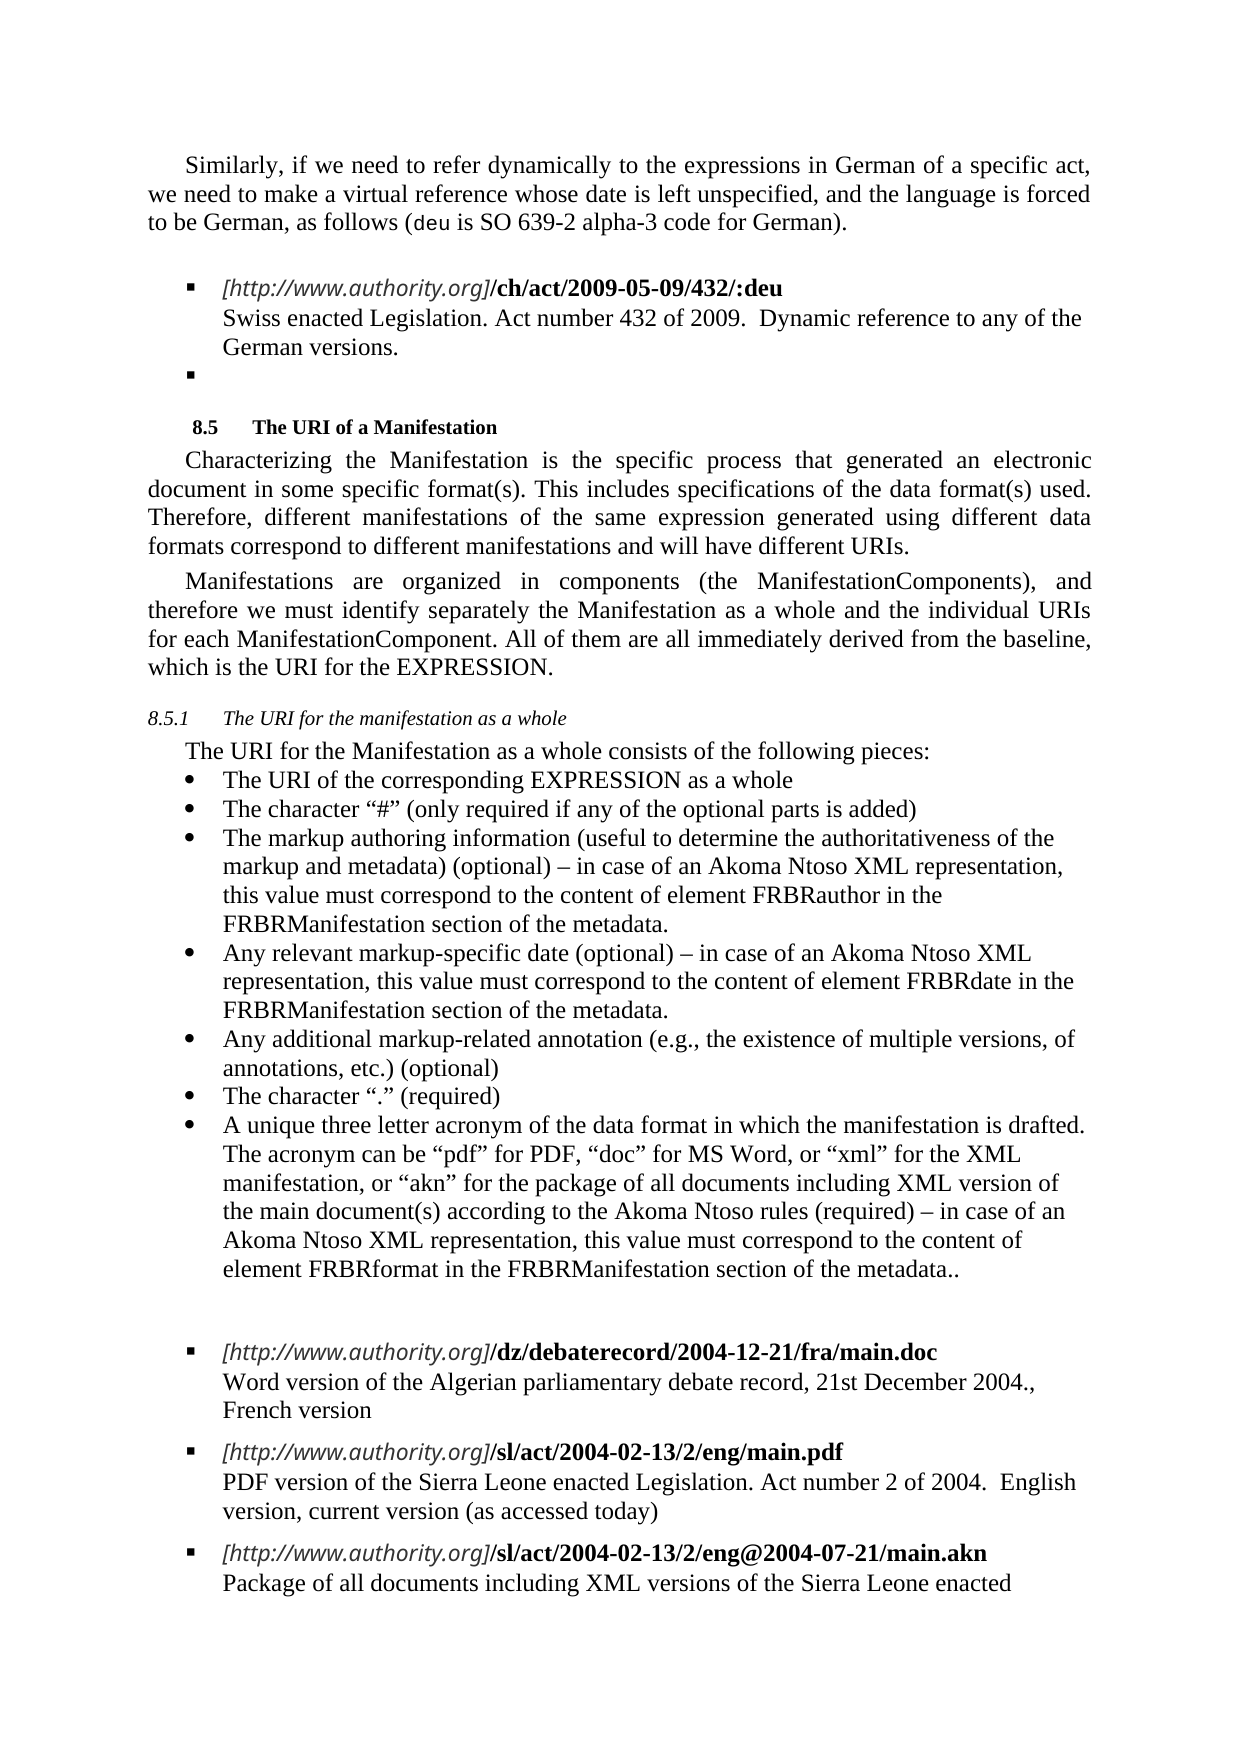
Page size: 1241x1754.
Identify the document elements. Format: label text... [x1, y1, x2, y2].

list The character “.” (required) [185, 1081, 1092, 1110]
list A unique three letter acronym of the data format in which the manifestation is drafted. The acronym can be “pdf” for PDF, “doc” for MS Word, or “xml” for the XML manifestation, or “akn” for the package of all documents including XML version of the main document(s) according to the Akoma Ntoso rules (required) – in case of an Akoma Ntoso XML representation, this value must correspond to the content of element FRBRformat in the FRBRManifestation section of the metadata.. [185, 1110, 1092, 1283]
text The URI for the Manifestation as a whole consists of the following pieces: [148, 736, 1092, 765]
list Any additional markup-related annotation (e.g., the existence of multiple versions, of annotations, etc.) (optional) [185, 1024, 1092, 1081]
list [http://www.authority.org]/sl/act/2004-02-13/2/eng@2004-07-21/main.akn Package of all documents including XML versions of the Sierra Leone enacted [185, 1537, 1092, 1597]
subtitle The URI of a Manifestation [192, 414, 1092, 439]
text Characterizing the Manifestation is the specific process that generated an electronic document in some specific format(s). This includes specifications of the data format(s) used. Therefore, different manifestations of the same expression generated using different data formats correspond to different manifestations and will have different URIs. [148, 445, 1092, 560]
text Manifestations are organized in components (the ManifestationComponents), and therefore we must identify separately the Manifestation as a whole and the individual URIs for each ManifestationComponent. All of them are all immediately derived from the baseline, which is the URI for the EXPRESSION. [148, 566, 1092, 681]
text Similarly, if we need to refer dynamically to the expressions in German of a specific act, we need to make a virtual reference whose date is left unspecified, and the language is forced to be German, as follows (deu is SO 639-2 alpha-3 code for German). [148, 150, 1092, 237]
list The character “#” (only required if any of the optional parts is added) [185, 794, 1092, 823]
list The markup authoring information (useful to determine the authoritativeness of the markup and metadata) (optional) – in case of an Akoma Ntoso XML representation, this value must correspond to the content of element FRBRauthor in the FRBRManifestation section of the metadata. [185, 823, 1092, 938]
list [http://www.authority.org]/ch/act/2009-05-09/432/:deu Swiss enacted Legislation. Act number 432 of 2009. Dynamic reference to any of the German versions. [185, 272, 1092, 361]
list Any relevant markup-specific date (optional) – in case of an Akoma Ntoso XML representation, this value must correspond to the content of element FRBRdate in the FRBRManifestation section of the metadata. [185, 938, 1092, 1024]
list The URI of the corresponding EXPRESSION as a whole [185, 765, 1092, 794]
list [http://www.authority.org]/sl/act/2004-02-13/2/eng/main.pdf PDF version of the Sierra Leone enacted Legislation. Act number 2 of 2004. English version, current version (as accessed today) [185, 1436, 1092, 1525]
subtitle The URI for the manifestation as a whole [148, 706, 1092, 730]
list [http://www.authority.org]/dz/debaterecord/2004-12-21/fra/main.doc Word version of the Algerian parliamentary debate record, 21st December 2004., French version [185, 1335, 1092, 1424]
